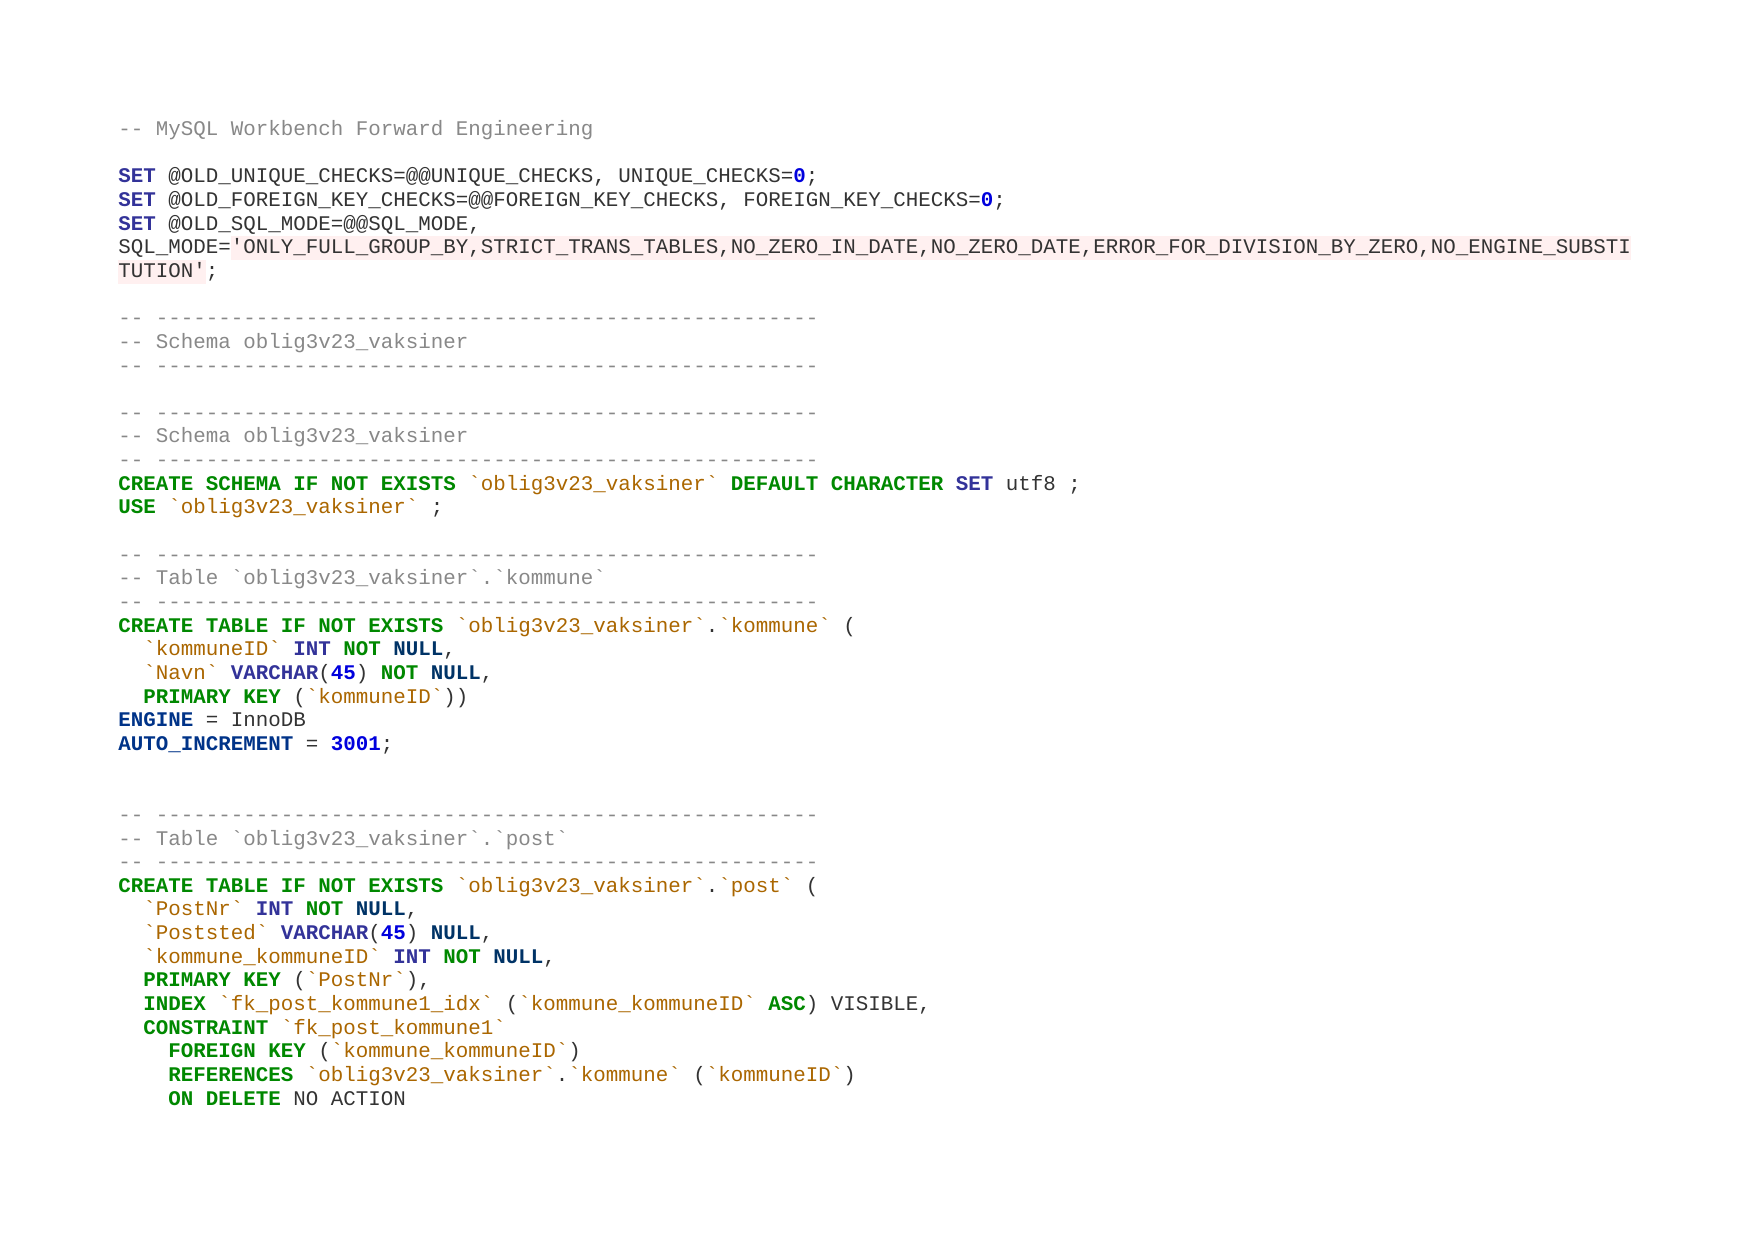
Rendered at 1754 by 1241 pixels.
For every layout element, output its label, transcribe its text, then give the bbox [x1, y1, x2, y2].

text -- ----------------------------------------------------- [118, 449, 1636, 473]
text CREATE TABLE IF NOT EXISTS `oblig3v23_vaksiner`.`post` ( [118, 875, 1636, 898]
text INDEX `fk_post_kommune1_idx` (`kommune_kommuneID` ASC) VISIBLE, [118, 993, 1636, 1017]
text -- Table `oblig3v23_vaksiner`.`kommune` [118, 567, 1636, 591]
text -- MySQL Workbench Forward Engineering [118, 118, 1636, 142]
text FOREIGN KEY (`kommune_kommuneID`) [118, 1040, 1636, 1064]
text SET @OLD_UNIQUE_CHECKS=@@UNIQUE_CHECKS, UNIQUE_CHECKS=0; [118, 165, 1636, 189]
text `PostNr` INT NOT NULL, [118, 898, 1636, 922]
text -- ----------------------------------------------------- [118, 354, 1636, 378]
text ON DELETE NO ACTION [118, 1088, 1636, 1111]
text -- ----------------------------------------------------- [118, 591, 1636, 615]
text `Poststed` VARCHAR(45) NULL, [118, 922, 1636, 946]
text AUTO_INCREMENT = 3001; [118, 733, 1636, 757]
text CONSTRAINT `fk_post_kommune1` [118, 1017, 1636, 1040]
text SET @OLD_SQL_MODE=@@SQL_MODE, SQL_MODE='ONLY_FULL_GROUP_BY,STRICT_TRANS_TABLES,NO_ZERO_IN_DATE,NO_ZERO_DATE,ERROR_FOR_DIVISION_BY_ZERO,NO_ENGINE_SUBSTITUTION'; [118, 213, 1636, 284]
text SET @OLD_FOREIGN_KEY_CHECKS=@@FOREIGN_KEY_CHECKS, FOREIGN_KEY_CHECKS=0; [118, 189, 1636, 213]
text -- ----------------------------------------------------- [118, 851, 1636, 875]
text CREATE TABLE IF NOT EXISTS `oblig3v23_vaksiner`.`kommune` ( [118, 615, 1636, 638]
text -- ----------------------------------------------------- [118, 307, 1636, 331]
text -- ----------------------------------------------------- [118, 402, 1636, 426]
text -- ----------------------------------------------------- [118, 804, 1636, 827]
text CREATE SCHEMA IF NOT EXISTS `oblig3v23_vaksiner` DEFAULT CHARACTER SET utf8 ; [118, 473, 1636, 496]
text PRIMARY KEY (`kommuneID`)) [118, 686, 1636, 709]
text `Navn` VARCHAR(45) NOT NULL, [118, 662, 1636, 686]
text -- ----------------------------------------------------- [118, 544, 1636, 567]
text REFERENCES `oblig3v23_vaksiner`.`kommune` (`kommuneID`) [118, 1064, 1636, 1088]
text -- Table `oblig3v23_vaksiner`.`post` [118, 827, 1636, 851]
text -- Schema oblig3v23_vaksiner [118, 331, 1636, 354]
text USE `oblig3v23_vaksiner` ; [118, 496, 1636, 520]
text PRIMARY KEY (`PostNr`), [118, 969, 1636, 993]
text `kommuneID` INT NOT NULL, [118, 638, 1636, 662]
text `kommune_kommuneID` INT NOT NULL, [118, 946, 1636, 969]
text ENGINE = InnoDB [118, 709, 1636, 733]
text -- Schema oblig3v23_vaksiner [118, 426, 1636, 449]
